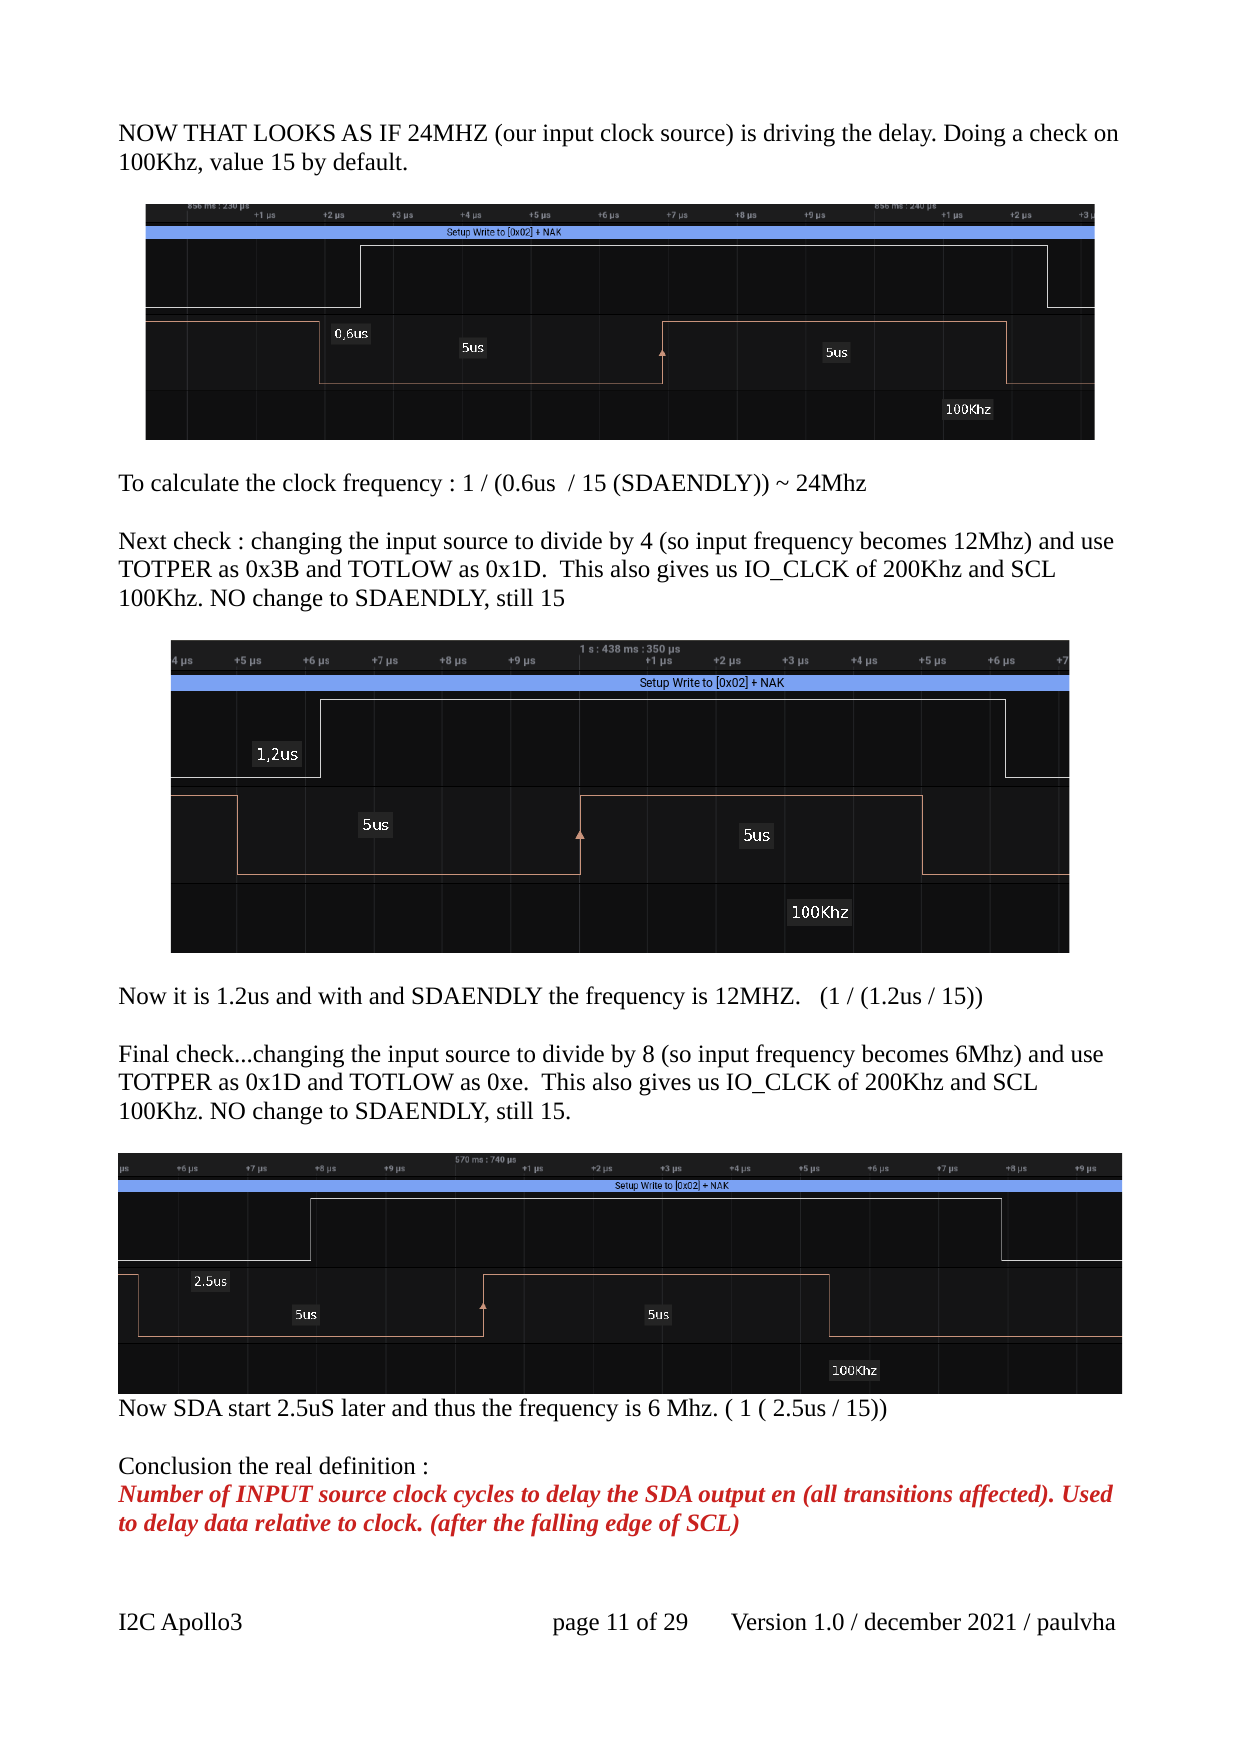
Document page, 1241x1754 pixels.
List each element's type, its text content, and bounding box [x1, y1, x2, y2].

text Number of INPUT source clock cycles to delay the SDA output en (all transitions affected). Used to delay data relative to clock. (after the falling edge of SCL) [118, 1479, 1122, 1537]
picture [118, 1153, 1123, 1394]
text Now it is 1.2us and with and SDAENDLY the frequency is 12MHZ. (1 / (1.2us / 15)) [118, 981, 1122, 1010]
text Conclusion the real definition : [118, 1451, 1122, 1479]
picture [145, 204, 1095, 440]
text Final check...changing the input source to divide by 8 (so input frequency becomes 6Mhz) and use TOTPER as 0x1D and TOTLOW as 0xe. This also gives us IO_CLCK of 200Khz and SCL 100Khz. NO change to SDAENDLY, still 15. [118, 1039, 1122, 1125]
text Next check : changing the input source to divide by 4 (so input frequency becomes 12Mhz) and use TOTPER as 0x3B and TOTLOW as 0x1D. This also gives us IO_CLCK of 200Khz and SCL 100Khz. NO change to SDAENDLY, still 15 [118, 526, 1122, 612]
picture [170, 640, 1070, 953]
text NOW THAT LOOKS AS IF 24MHZ (our input clock source) is driving the delay. Doing a check on 100Khz, value 15 by default. [118, 118, 1122, 176]
text To calculate the clock frequency : 1 / (0.6us / 15 (SDAENDLY)) ~ 24Mhz [118, 468, 1122, 497]
text Now SDA start 2.5uS later and thus the frequency is 6 Mhz. ( 1 ( 2.5us / 15)) [118, 1394, 1122, 1422]
